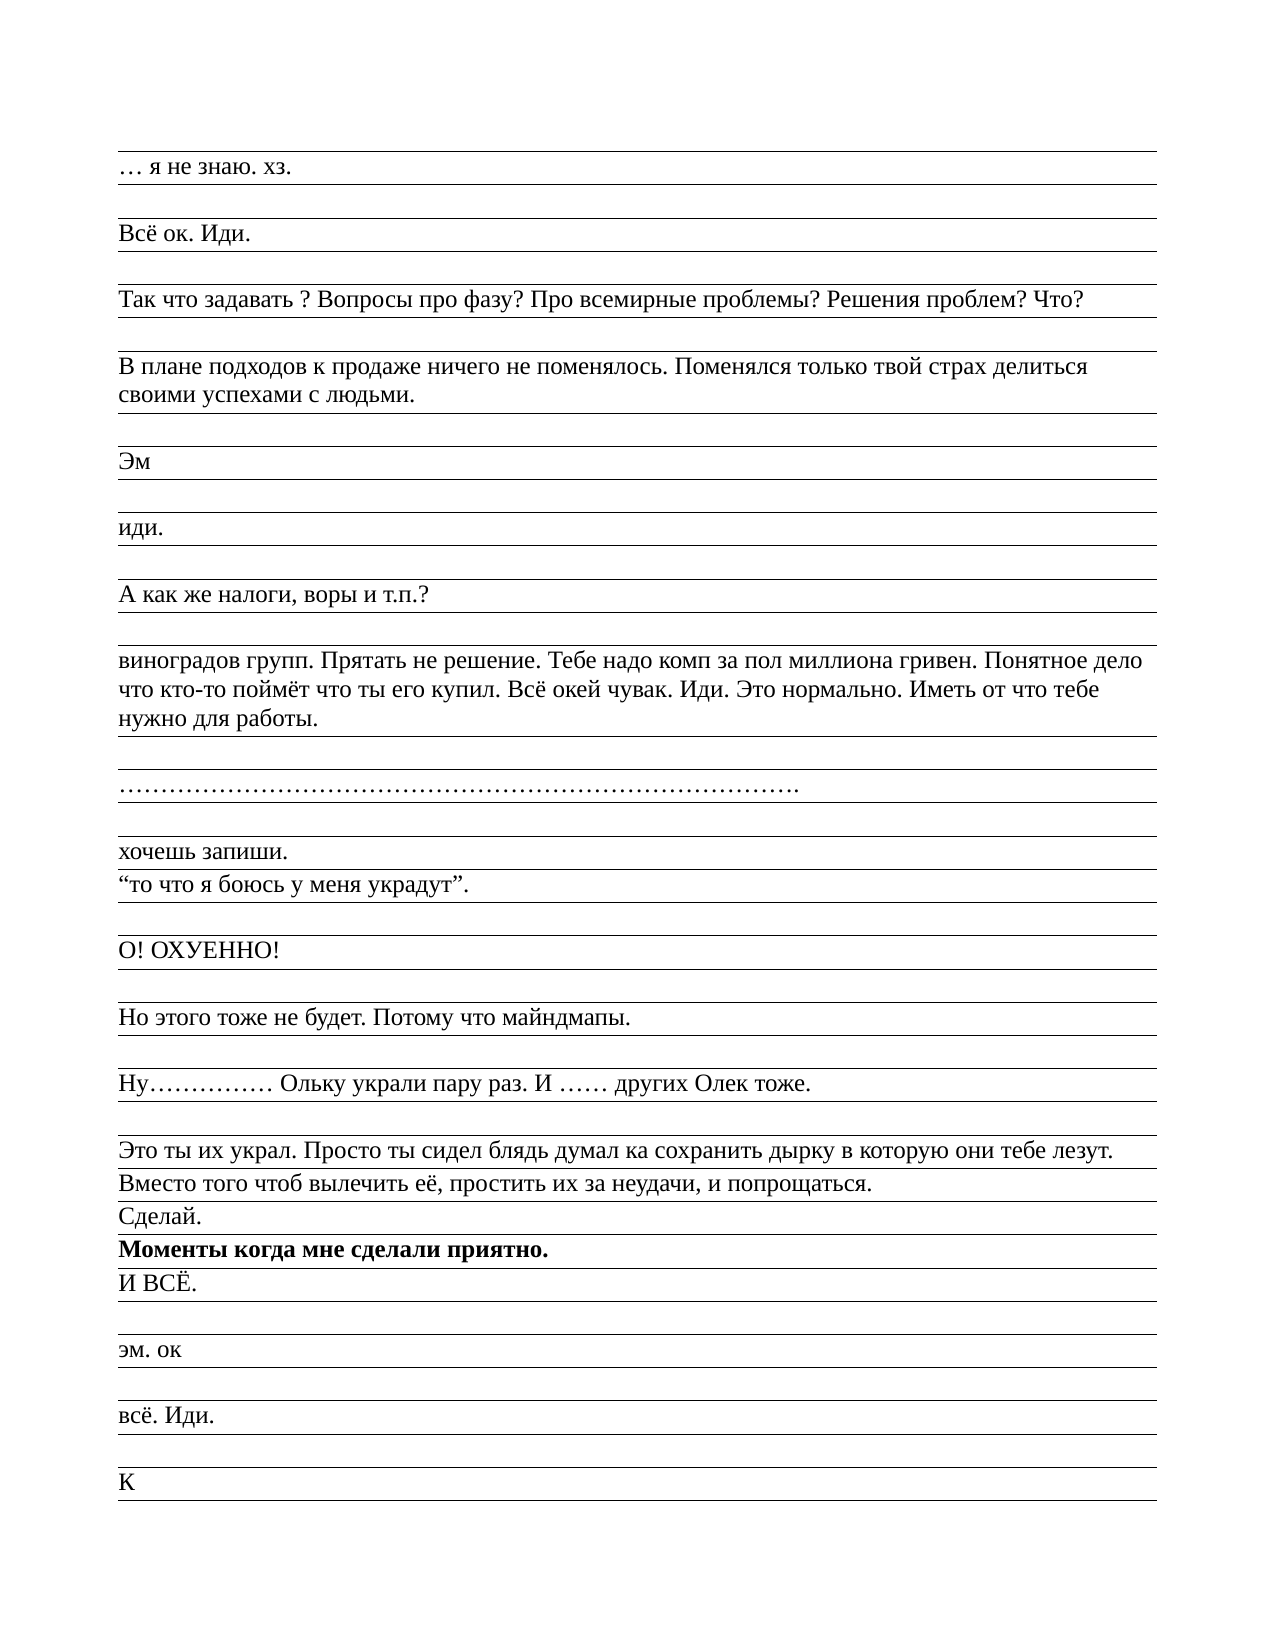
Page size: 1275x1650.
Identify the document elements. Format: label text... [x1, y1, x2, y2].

text хочешь запиши. [118, 837, 1157, 869]
text виноградов групп. Прятать не решение. Тебе надо комп за пол миллиона гривен. Понятное дело что кто-то поймёт что ты его купил. Всё окей чувак. Иди. Это нормально. Иметь от что тебе нужно для работы. [118, 646, 1157, 736]
text “то что я боюсь у меня украдут”. [118, 870, 1157, 902]
text Это ты их украл. Просто ты сидел блядь думал ка сохранить дырку в которую они тебе лезут. [118, 1136, 1157, 1168]
text Всё ок. Иди. [118, 219, 1157, 251]
text всё. Иди. [118, 1401, 1157, 1434]
text К [118, 1468, 1157, 1500]
text эм. ок [118, 1335, 1157, 1367]
text Но этого тоже не будет. Потому что майндмапы. [118, 1003, 1157, 1035]
text Эм [118, 447, 1157, 479]
text Сделай. [118, 1202, 1157, 1234]
text … я не знаю. хз. [118, 152, 1157, 184]
text О! ОХУЕННО! [118, 936, 1157, 969]
text И ВСЁ. [118, 1269, 1157, 1301]
text ………………………………………………………………………. [118, 770, 1157, 802]
text Так что задавать ? Вопросы про фазу? Про всемирные проблемы? Решения проблем? Что? [118, 285, 1157, 317]
text иди. [118, 513, 1157, 545]
text Вместо того чтоб вылечить её, простить их за неудачи, и попрощаться. [118, 1169, 1157, 1201]
text А как же налоги, воры и т.п.? [118, 580, 1157, 612]
text В плане подходов к продаже ничего не поменялось. Поменялся только твой страх делиться своими успехами с людьми. [118, 352, 1157, 413]
text Моменты когда мне сделали приятно. [118, 1235, 1157, 1268]
text Ну…………… Ольку украли пару раз. И …… других Олек тоже. [118, 1069, 1157, 1101]
